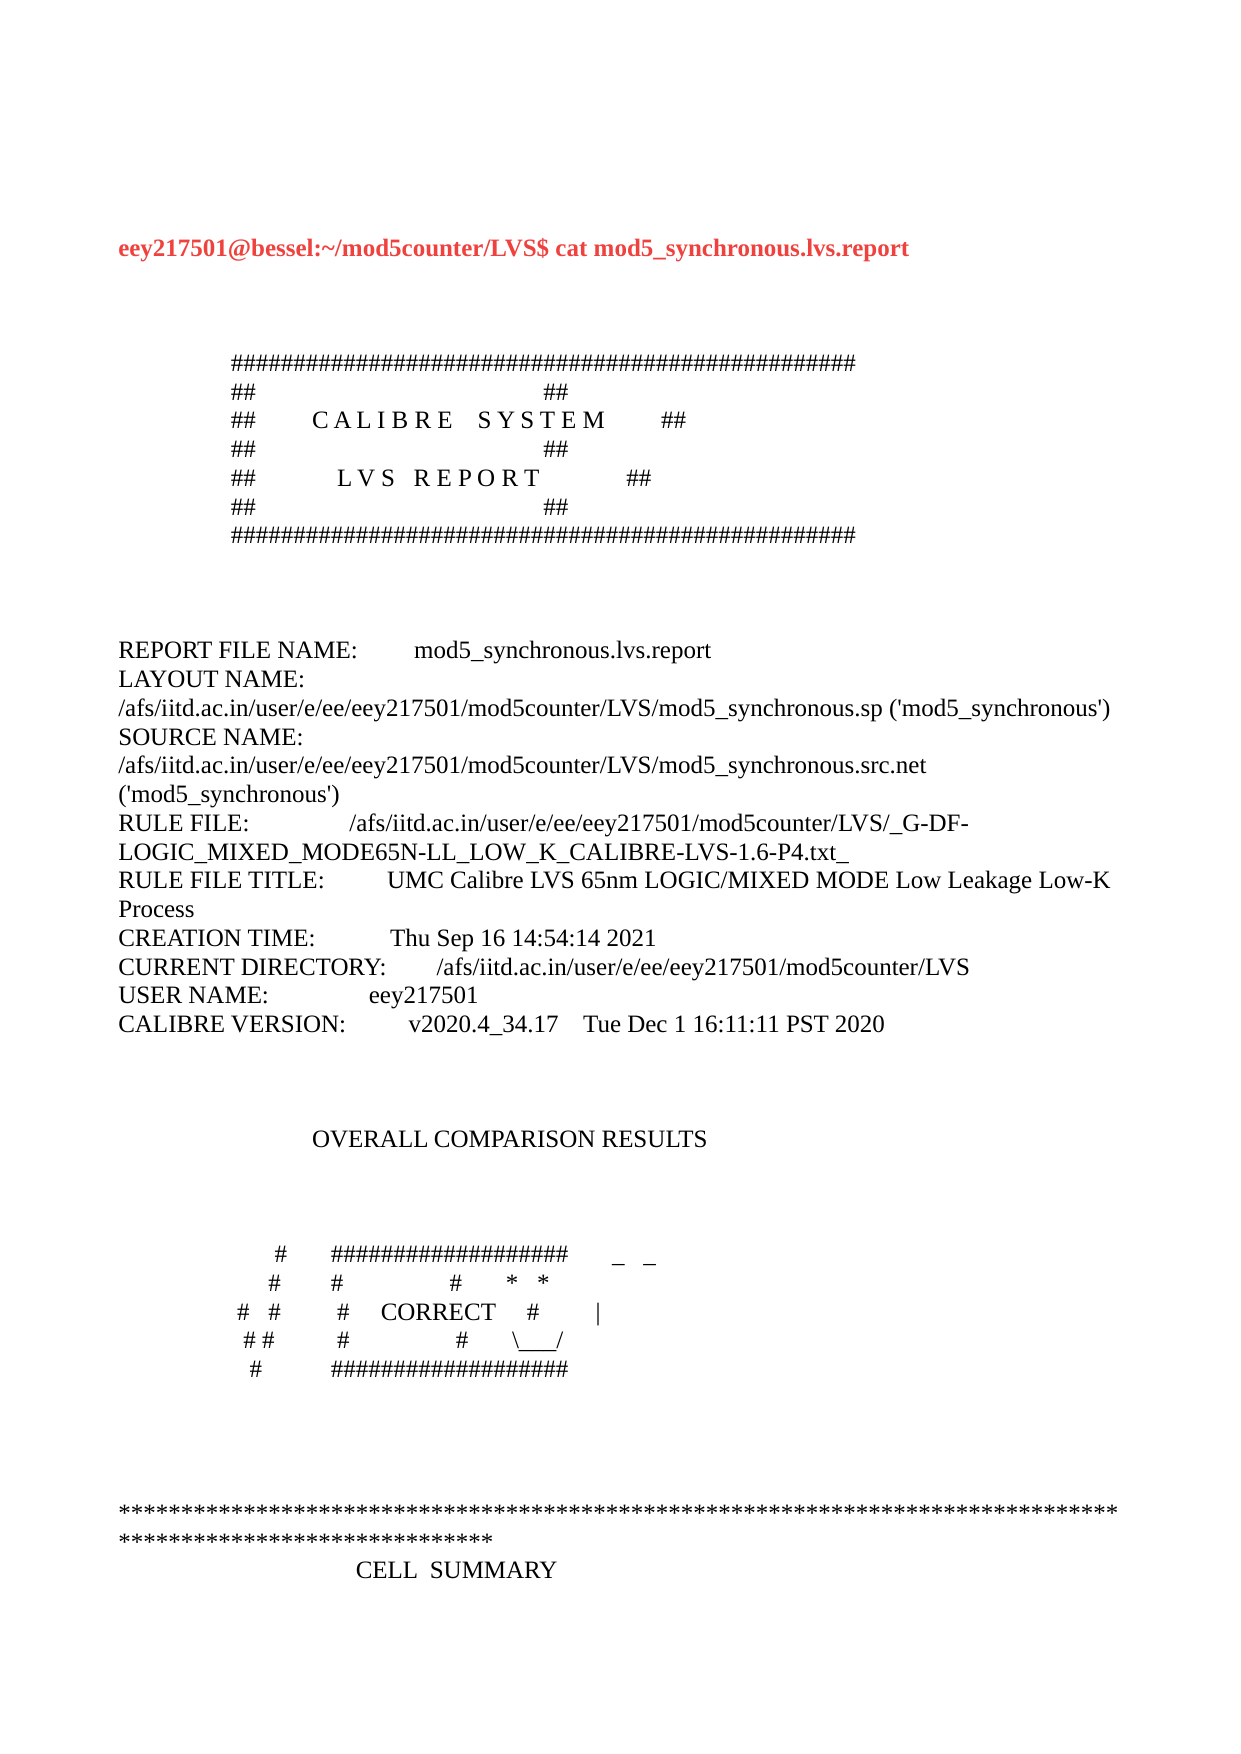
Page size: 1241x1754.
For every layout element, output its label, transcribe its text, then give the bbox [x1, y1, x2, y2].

text ################################################## [118, 521, 1122, 549]
text CURRENT DIRECTORY: /afs/iitd.ac.in/user/e/ee/eey217501/mod5counter/LVS [118, 952, 1122, 981]
text RULE FILE: /afs/iitd.ac.in/user/e/ee/eey217501/mod5counter/LVS/_G-DF-LOGIC_MIXED_MODE65N-LL_LOW_K_CALIBRE-LVS-1.6-P4.txt_ [118, 808, 1122, 866]
text # # # CORRECT # | [118, 1297, 1122, 1326]
text LAYOUT NAME: /afs/iitd.ac.in/user/e/ee/eey217501/mod5counter/LVS/mod5_synchronous.sp ('mod5_synchronous') [118, 664, 1122, 722]
text ################################################## [118, 348, 1122, 377]
text ## ## [118, 434, 1122, 463]
text # # # * * [118, 1268, 1122, 1297]
text ## C A L I B R E S Y S T E M ## [118, 406, 1122, 434]
text ************************************************************************************************************** [118, 1498, 1122, 1556]
text # # # # \___/ [118, 1326, 1122, 1354]
text ## ## [118, 492, 1122, 521]
text CELL SUMMARY [118, 1556, 1122, 1584]
text # ################### [118, 1354, 1122, 1383]
text ## ## [118, 377, 1122, 406]
text CREATION TIME: Thu Sep 16 14:54:14 2021 [118, 923, 1122, 952]
text REPORT FILE NAME: mod5_synchronous.lvs.report [118, 636, 1122, 664]
text # ################### _ _ [118, 1239, 1122, 1268]
text RULE FILE TITLE: UMC Calibre LVS 65nm LOGIC/MIXED MODE Low Leakage Low-K Process [118, 866, 1122, 923]
text eey217501@bessel:~/mod5counter/LVS$ cat mod5_synchronous.lvs.report [118, 233, 1122, 262]
text OVERALL COMPARISON RESULTS [118, 1124, 1122, 1153]
text SOURCE NAME: /afs/iitd.ac.in/user/e/ee/eey217501/mod5counter/LVS/mod5_synchronous.src.net ('mod5_synchronous') [118, 722, 1122, 808]
text ## L V S R E P O R T ## [118, 463, 1122, 492]
text USER NAME: eey217501 [118, 981, 1122, 1009]
text CALIBRE VERSION: v2020.4_34.17 Tue Dec 1 16:11:11 PST 2020 [118, 1009, 1122, 1038]
